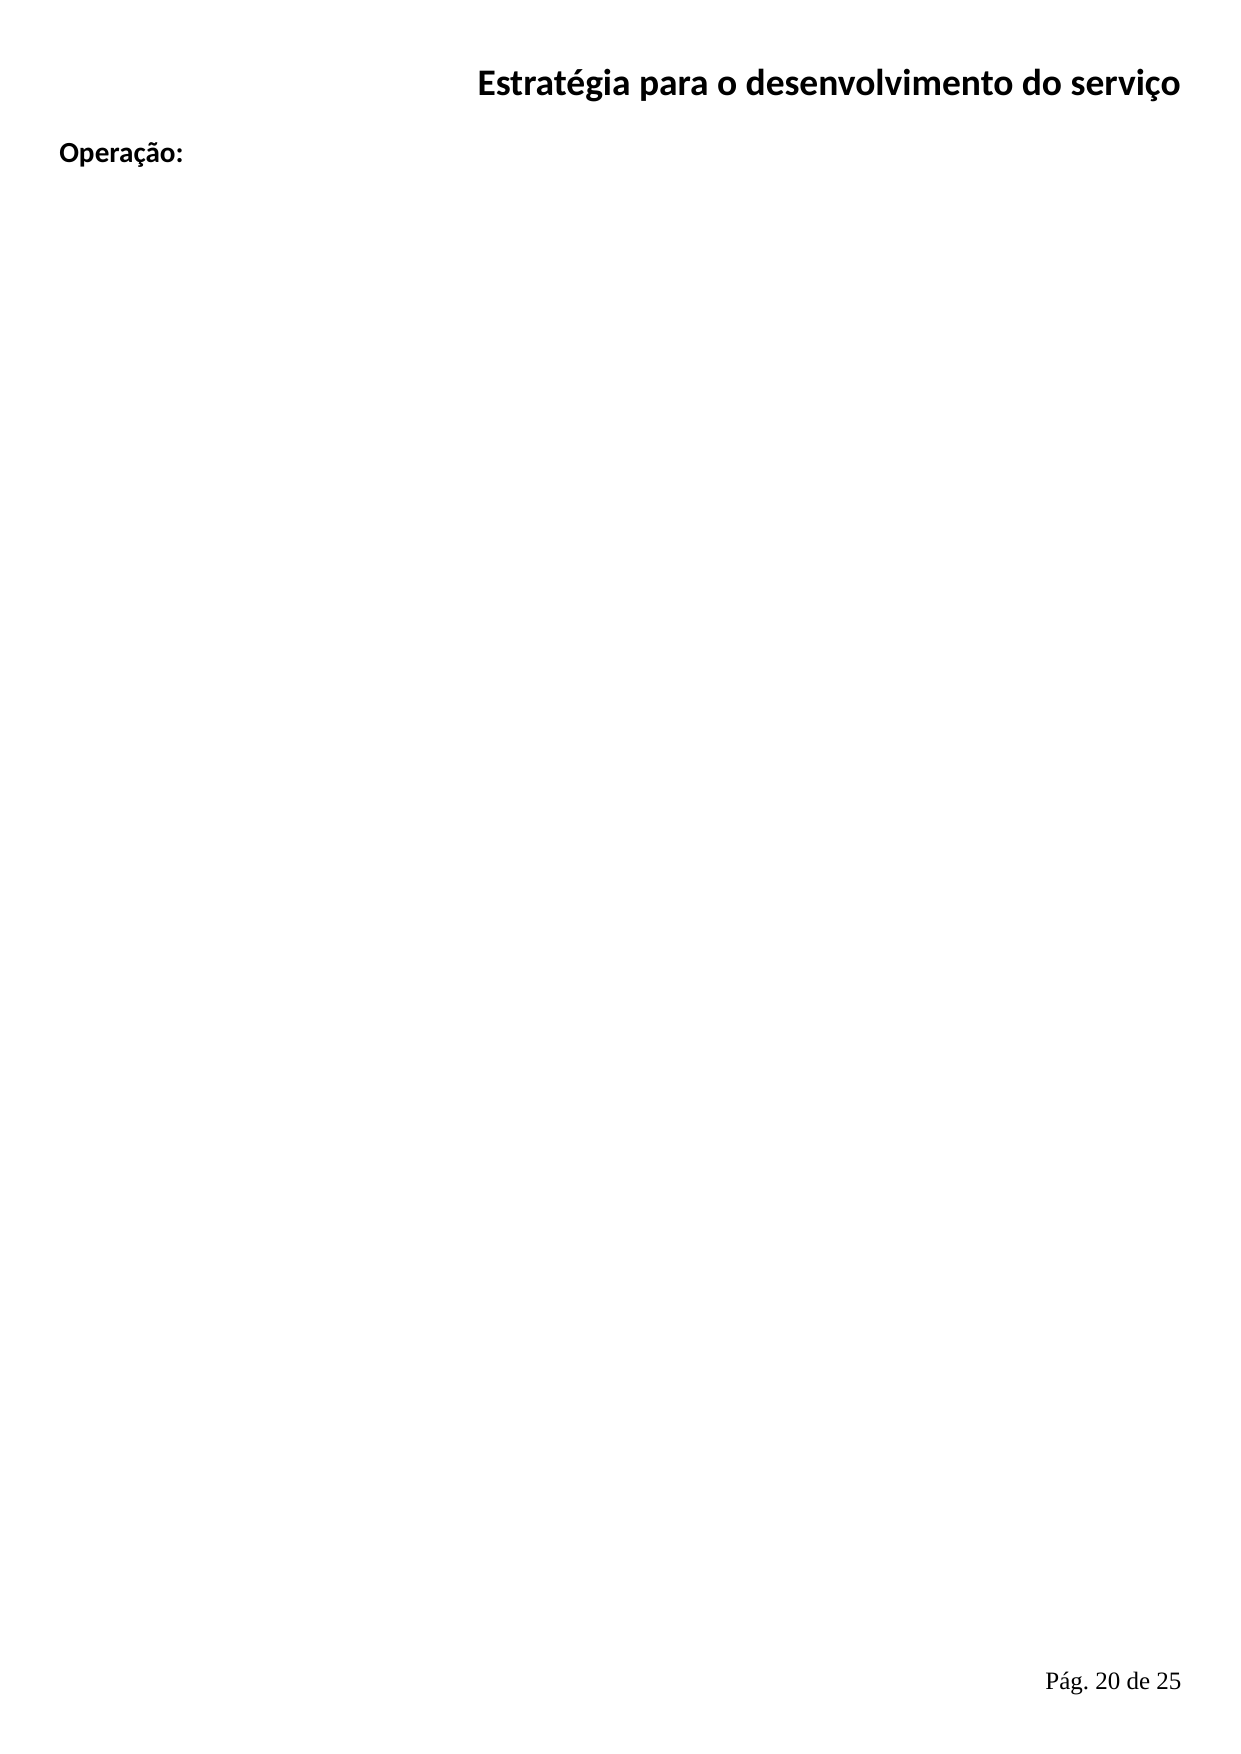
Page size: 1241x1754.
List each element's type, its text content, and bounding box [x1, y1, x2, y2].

text Operação: [59, 134, 1181, 170]
